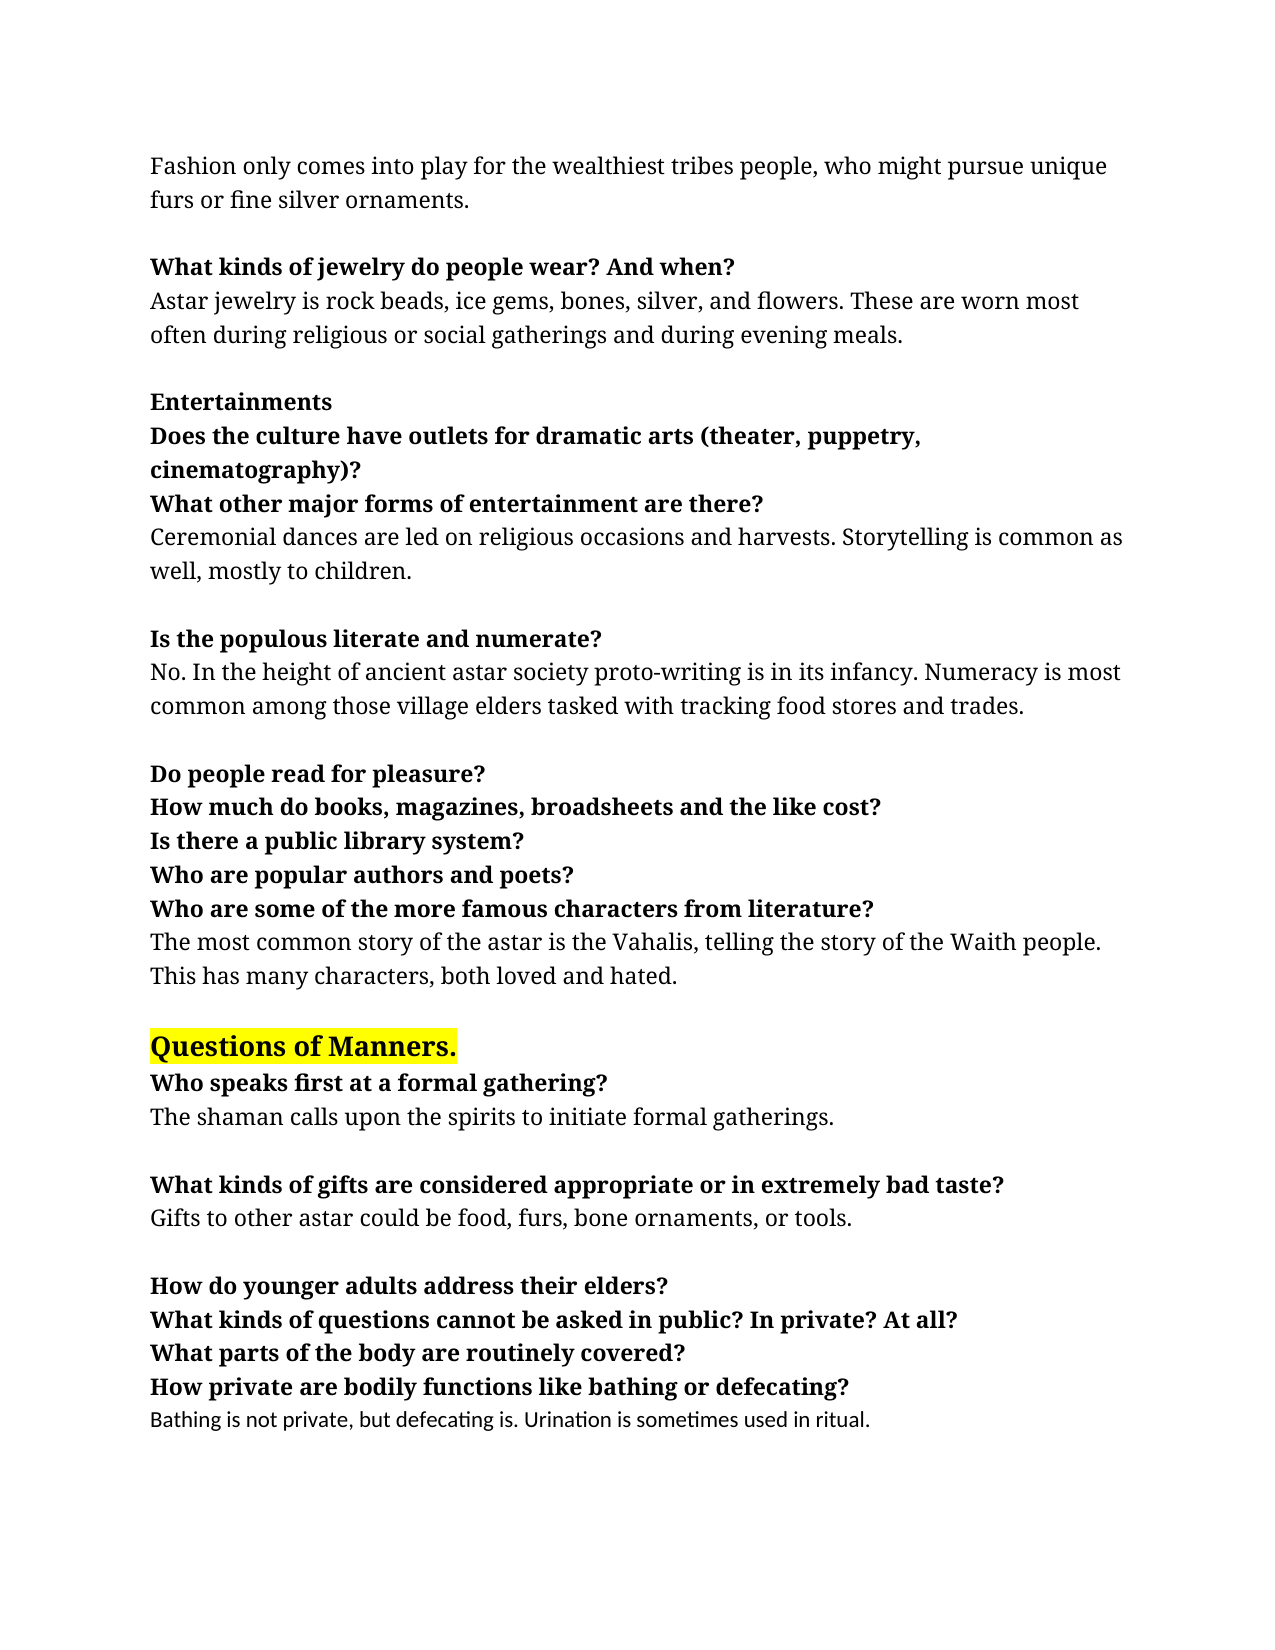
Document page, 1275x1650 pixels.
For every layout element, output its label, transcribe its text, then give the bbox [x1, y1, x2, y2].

text What kinds of gifts are considered appropriate or in extremely bad taste? Gifts to other astar could be food, furs, bone ornaments, or tools. [150, 1168, 1125, 1233]
text Do people read for pleasure? How much do books, magazines, broadsheets and the like cost? Is there a public library system? Who are popular authors and poets? Who are some of the more famous characters from literature? The most common story of the astar is the Vahalis, telling the story of the Waith people. This has many characters, both loved and hated. [150, 757, 1125, 991]
text Bathing is not private, but defecating is. Urination is sometimes used in ritual. [150, 1405, 1125, 1433]
text Questions of Manners. [150, 1027, 1125, 1064]
text No. In the height of ancient astar society proto-writing is in its infancy. Numeracy is most common among those village elders tasked with tracking food stores and trades. [150, 656, 1125, 721]
text How do younger adults address their elders? What kinds of questions cannot be asked in public? In private? At all? What parts of the body are routinely covered? How private are bodily functions like bathing or defecating? [150, 1270, 1125, 1402]
text Who speaks first at a formal gathering? The shaman calls upon the spirits to initiate formal gatherings. [150, 1067, 1125, 1132]
text What kinds of jewelry do people wear? And when? Astar jewelry is rock beads, ice gems, bones, silver, and flowers. These are worn most often during religious or social gatherings and during evening meals. Entertainments Does the culture have outlets for dramatic arts (theater, puppetry, cinematography)? What other major forms of entertainment are there? Ceremonial dances are led on religious occasions and harvests. Storytelling is common as well, mostly to children. [150, 217, 1125, 586]
text Fashion only comes into play for the wealthiest tribes people, who might pursue unique furs or fine silver ornaments. [150, 150, 1125, 215]
text Is the populous literate and numerate? [150, 622, 1125, 654]
